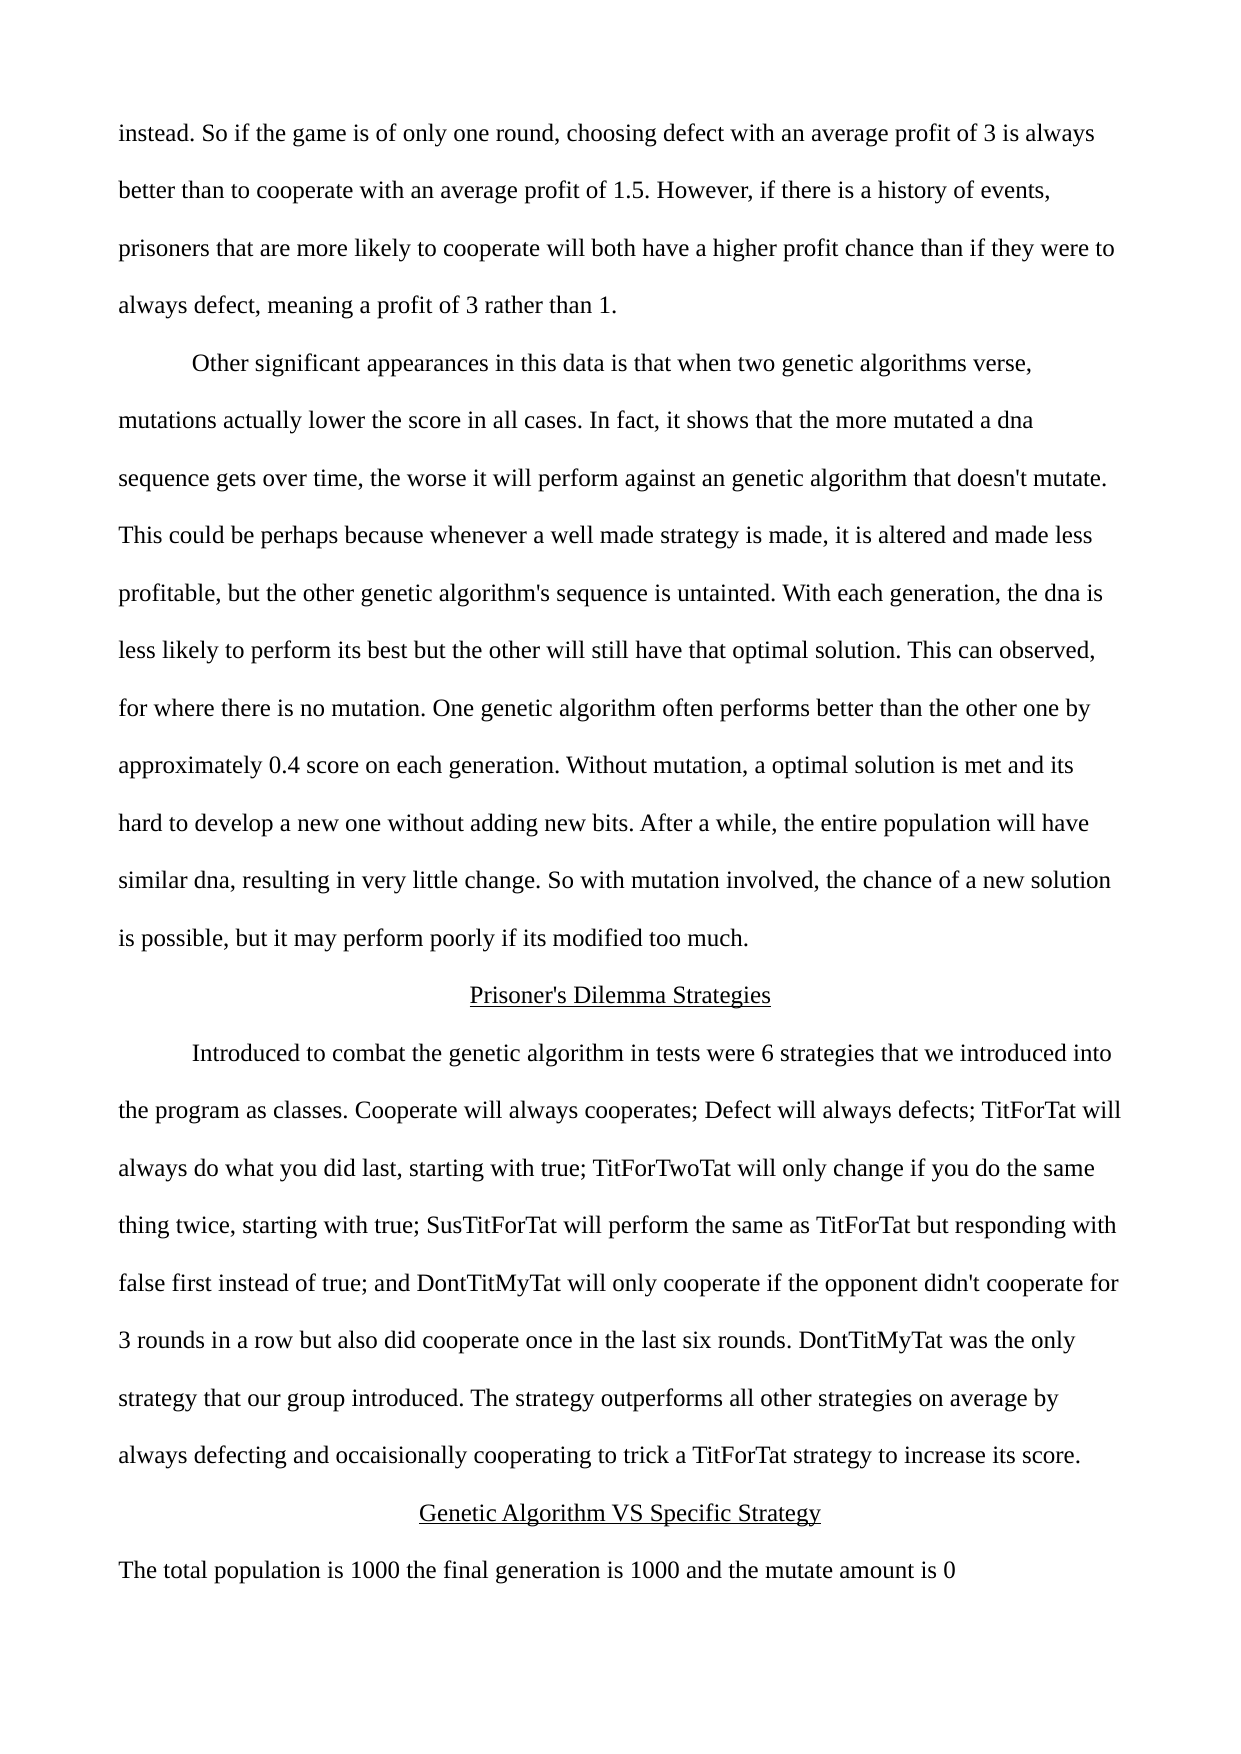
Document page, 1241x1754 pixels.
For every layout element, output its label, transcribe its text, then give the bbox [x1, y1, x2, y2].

text Other significant appearances in this data is that when two genetic algorithms verse, mutations actually lower the score in all cases. In fact, it shows that the more mutated a dna sequence gets over time, the worse it will perform against an genetic algorithm that doesn't mutate. This could be perhaps because whenever a well made strategy is made, it is altered and made less profitable, but the other genetic algorithm's sequence is untainted. With each generation, the dna is less likely to perform its best but the other will still have that optimal solution. This can observed, for where there is no mutation. One genetic algorithm often performs better than the other one by approximately 0.4 score on each generation. Without mutation, a optimal solution is met and its hard to develop a new one without adding new bits. After a while, the entire population will have similar dna, resulting in very little change. So with mutation involved, the chance of a new solution is possible, but it may perform poorly if its modified too much. [118, 348, 1122, 952]
text Introduced to combat the genetic algorithm in tests were 6 strategies that we introduced into the program as classes. Cooperate will always cooperates; Defect will always defects; TitForTat will always do what you did last, starting with true; TitForTwoTat will only change if you do the same thing twice, starting with true; SusTitForTat will perform the same as TitForTat but responding with false first instead of true; and DontTitMyTat will only cooperate if the opponent didn't cooperate for 3 rounds in a row but also did cooperate once in the last six rounds. DontTitMyTat was the only strategy that our group introduced. The strategy outperforms all other strategies on average by always defecting and occaisionally cooperating to trick a TitForTat strategy to increase its score. [118, 1038, 1122, 1469]
text Prisoner's Dilemma Strategies [118, 981, 1122, 1009]
text The total population is 1000 the final generation is 1000 and the mutate amount is 0 [118, 1556, 1122, 1584]
text instead. So if the game is of only one round, choosing defect with an average profit of 3 is always better than to cooperate with an average profit of 1.5. However, if there is a history of events, prisoners that are more likely to cooperate will both have a higher profit chance than if they were to always defect, meaning a profit of 3 rather than 1. [118, 118, 1122, 319]
text Genetic Algorithm VS Specific Strategy [118, 1498, 1122, 1527]
